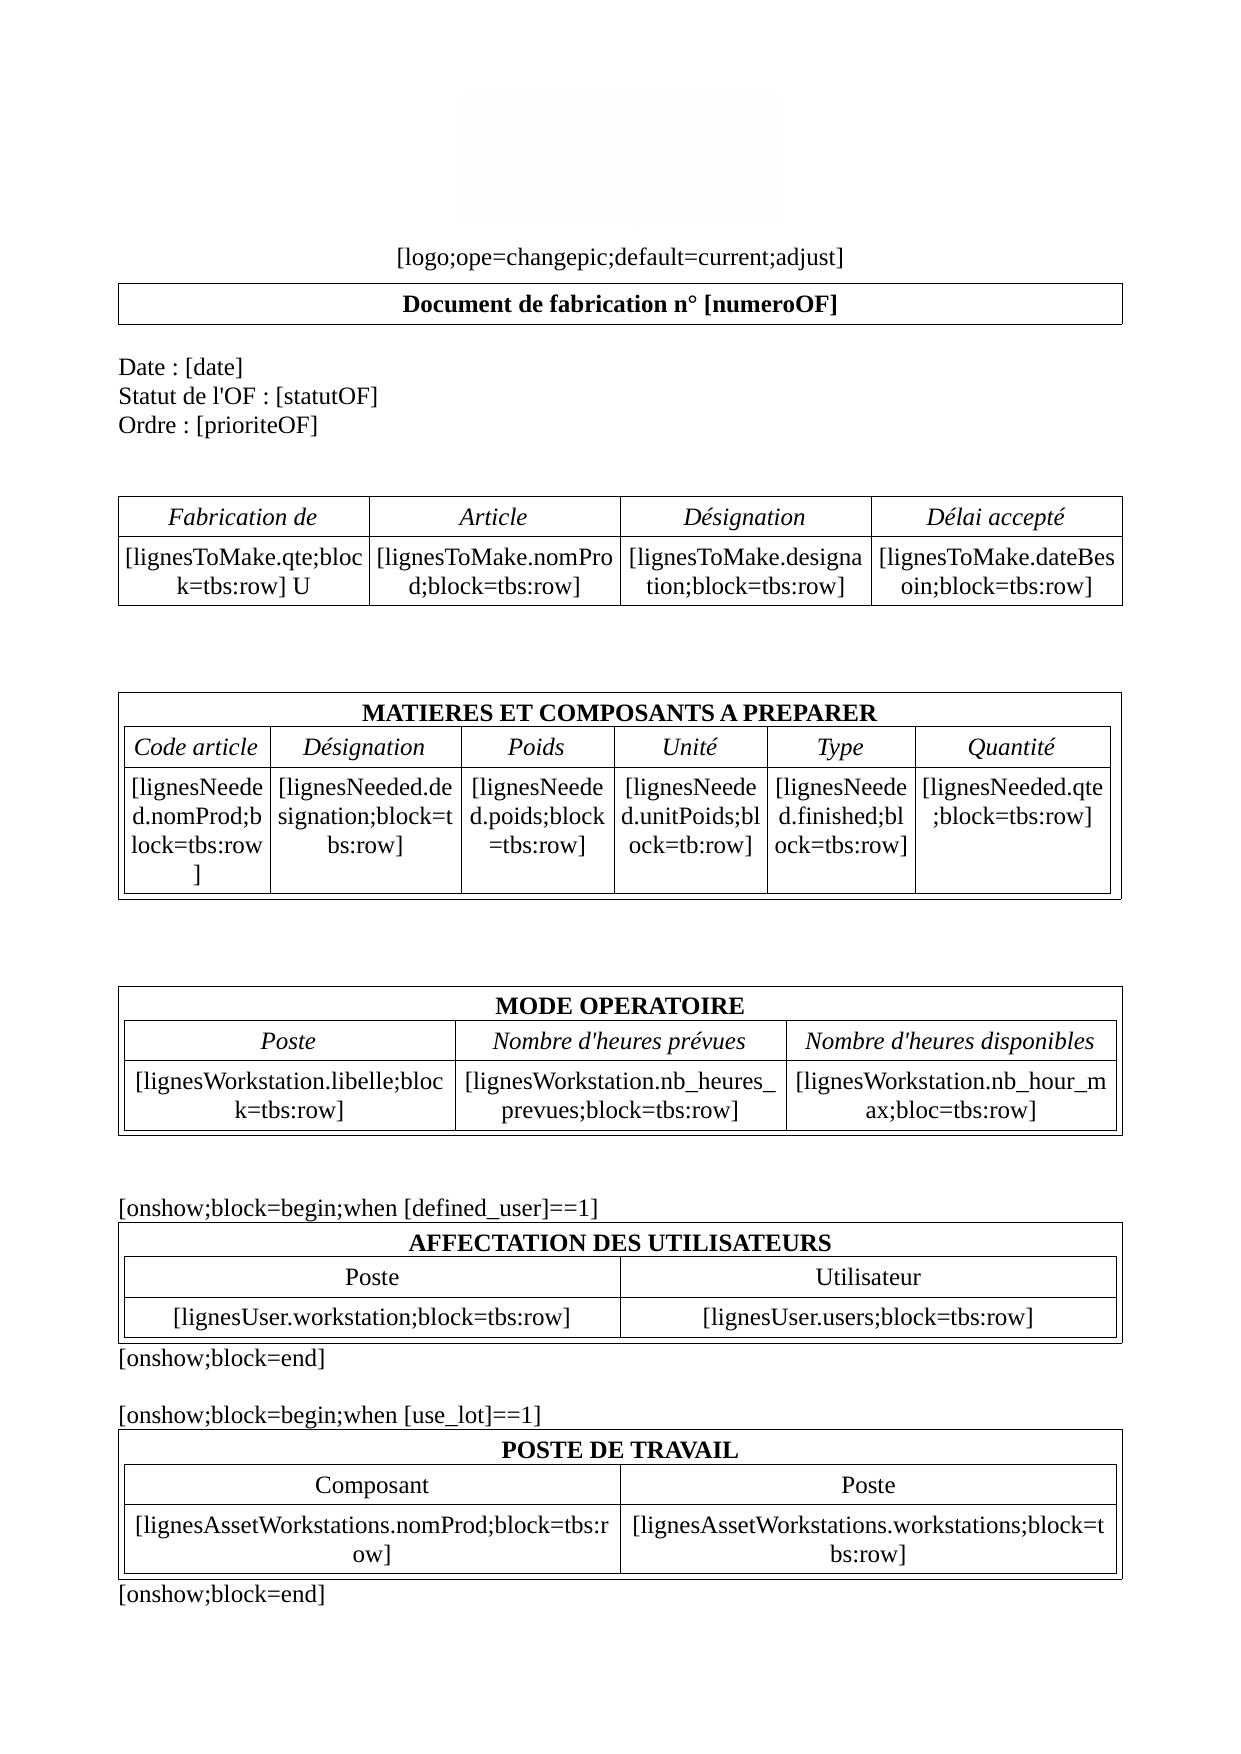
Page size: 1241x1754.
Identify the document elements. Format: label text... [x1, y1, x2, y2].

text Statut de l'OF : [statutOF] [118, 381, 1122, 410]
table_cell [lignesNeeded.finished;block=tbs:row] [768, 768, 915, 893]
table_header Poids [462, 727, 614, 767]
table_cell [lignesToMake.qte;block=tbs:row] U [119, 537, 369, 605]
table_header AFFECTATION DES UTILISATEURS [119, 1223, 1122, 1343]
table_header Document de fabrication n° [numeroOF] [119, 284, 1122, 323]
table_header Fabrication de [119, 497, 369, 536]
table_cell [lignesToMake.nomProd;block=tbs:row] [370, 537, 620, 605]
table_header Délai accepté [872, 497, 1122, 536]
table_header Désignation [271, 727, 461, 767]
table_header Nombre d'heures disponibles [787, 1021, 1116, 1060]
text [logo;ope=changepic;default=current;adjust] [118, 242, 1122, 271]
text Date : [date] [118, 352, 1122, 381]
table_cell [lignesAssetWorkstations.workstations;block=tbs:row] [621, 1505, 1116, 1573]
text [onshow;block=end] [118, 1580, 1122, 1608]
table_header Composant [125, 1465, 620, 1504]
table_cell [lignesNeeded.designation;block=tbs:row] [271, 768, 461, 893]
text [onshow;block=begin;when [use_lot]==1] [118, 1401, 1122, 1429]
table_header Poste [125, 1021, 455, 1060]
table_header Poste [125, 1257, 620, 1297]
table_cell [lignesToMake.dateBesoin;block=tbs:row] [872, 537, 1122, 605]
table_cell [lignesWorkstation.nb_heures_prevues;block=tbs:row] [456, 1061, 786, 1129]
table_cell [lignesNeeded.qte;block=tbs:row] [916, 768, 1110, 893]
table_header Code article [125, 727, 270, 767]
table_header Type [768, 727, 915, 767]
table_header Quantité [916, 727, 1110, 767]
table_cell [lignesUser.workstation;block=tbs:row] [125, 1298, 620, 1337]
table_header POSTE DE TRAVAIL [119, 1430, 1122, 1579]
text [onshow;block=begin;when [defined_user]==1] [118, 1193, 1122, 1222]
table_header Unité [615, 727, 767, 767]
table_header Désignation [621, 497, 871, 536]
table_cell [lignesToMake.designation;block=tbs:row] [621, 537, 871, 605]
table_header MODE OPERATOIRE [119, 987, 1122, 1135]
table_header Nombre d'heures prévues [456, 1021, 786, 1060]
table_cell [lignesNeeded.unitPoids;block=tb:row] [615, 768, 767, 893]
text [onshow;block=end] [118, 1344, 1122, 1372]
table_cell [lignesNeeded.poids;block=tbs:row] [462, 768, 614, 893]
table_cell [lignesUser.users;block=tbs:row] [621, 1298, 1116, 1337]
text Ordre : [prioriteOF] [118, 410, 1122, 438]
table_cell [lignesWorkstation.libelle;block=tbs:row] [125, 1061, 455, 1129]
table_header Utilisateur [621, 1257, 1116, 1297]
picture [459, 93, 783, 226]
table_cell [lignesAssetWorkstations.nomProd;block=tbs:row] [125, 1505, 620, 1573]
table_header Article [370, 497, 620, 536]
table_header MATIERES ET COMPOSANTS A PREPARER [119, 693, 1121, 899]
table_cell [lignesNeeded.nomProd;block=tbs:row] [125, 768, 270, 893]
table_cell [lignesWorkstation.nb_hour_max;bloc=tbs:row] [787, 1061, 1116, 1129]
table_header Poste [621, 1465, 1116, 1504]
